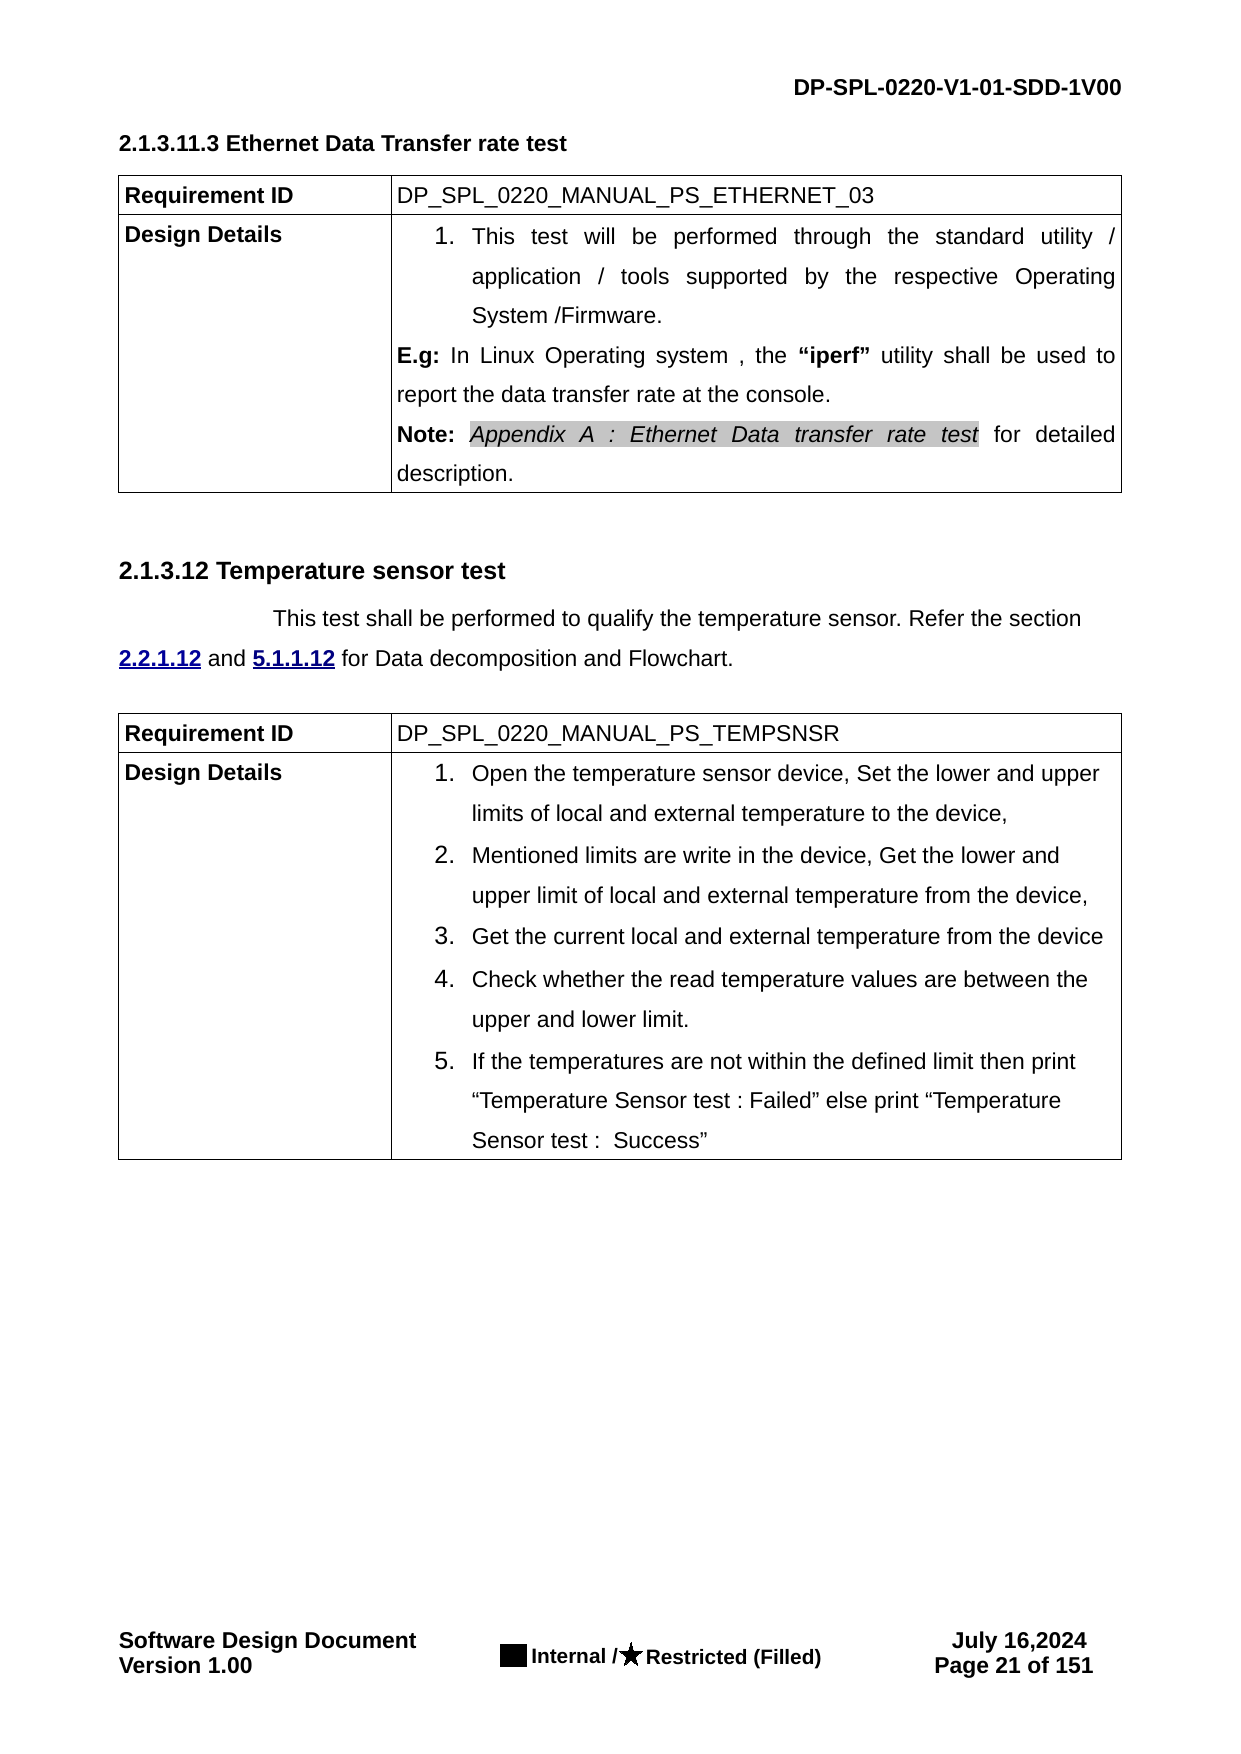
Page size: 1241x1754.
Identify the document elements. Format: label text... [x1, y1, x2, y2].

table_header DP_SPL_0220_MANUAL_PS_ETHERNET_03 [392, 176, 1121, 214]
table_cell Design Details [119, 753, 391, 1159]
subtitle Ethernet Data Transfer rate test [118, 129, 1122, 156]
table_header DP_SPL_0220_MANUAL_PS_TEMPSNSR [392, 714, 1121, 752]
table_header Requirement ID [119, 176, 391, 214]
table_cell Open the temperature sensor device, Set the lower and upper limits of local and external temperature to the device, Mentioned limits are write in the device, Get the lower and upper limit of local and external temperature from the device, Get the current local and external temperature from the device Check whether the read temperature values are between the upper and lower limit. If the temperatures are not within the defined limit then print “Temperature Sensor test : Failed” else print “Temperature Sensor test : Success” [392, 753, 1121, 1159]
table_header Requirement ID [119, 714, 391, 752]
subtitle Temperature sensor test [118, 556, 1122, 584]
text This test shall be performed to qualify the temperature sensor. Refer the section 2.2.1.12 and 5.1.1.12 for Data decomposition and Flowchart. [118, 605, 1122, 671]
table_cell Design Details [119, 215, 391, 492]
table_cell This test will be performed through the standard utility / application / tools supported by the respective Operating System /Firmware. E.g: In Linux Operating system , the “iperf” utility shall be used to report the data transfer rate at the console. Note: Appendix A : Ethernet Data transfer rate test for detailed description. [392, 215, 1121, 492]
